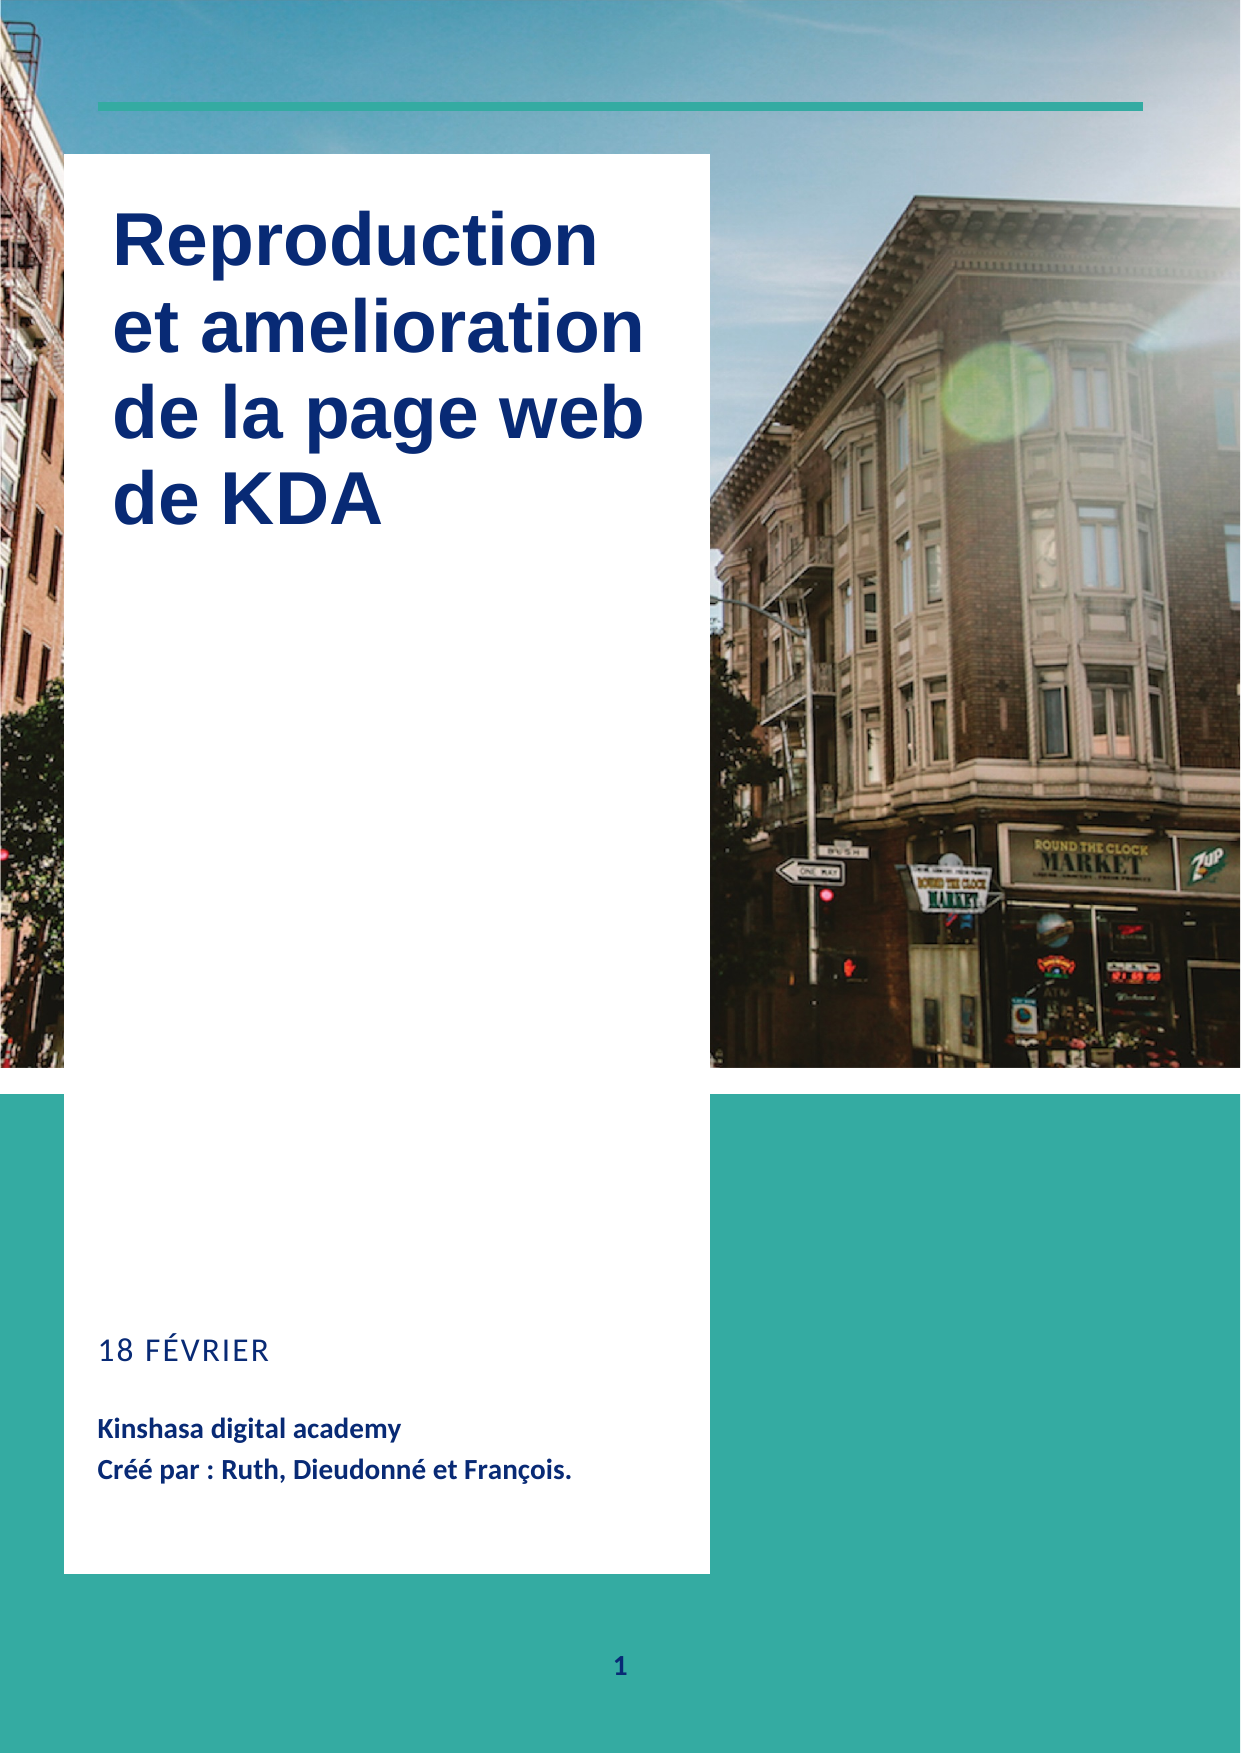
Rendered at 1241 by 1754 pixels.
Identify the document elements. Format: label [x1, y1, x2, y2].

picture [0, 0, 1241, 1068]
table_header [98, 188, 676, 563]
